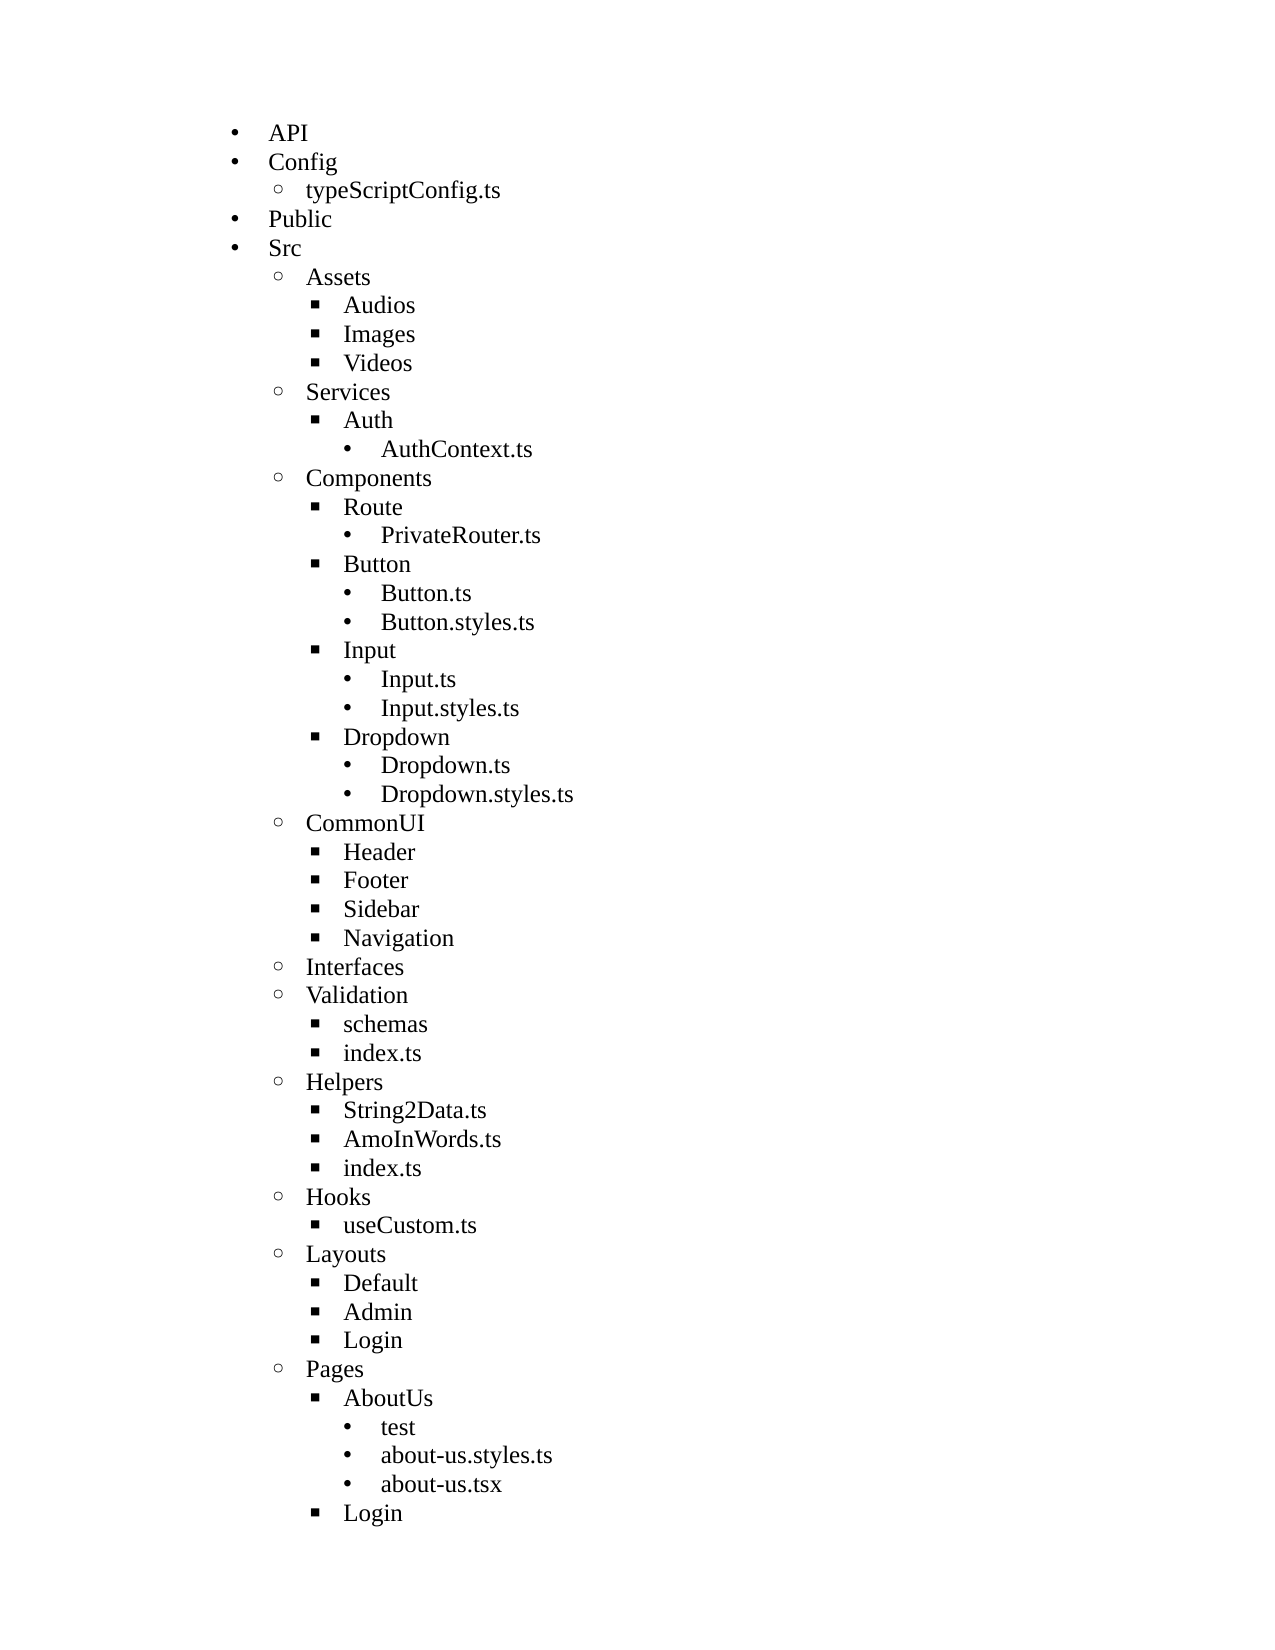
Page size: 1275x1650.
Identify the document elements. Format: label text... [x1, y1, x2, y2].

list Button.styles.ts [343, 607, 1157, 636]
list String2Data.ts [306, 1096, 1157, 1124]
list API [231, 118, 1157, 147]
list Input [306, 636, 1157, 664]
list Hooks [268, 1182, 1157, 1211]
list Default [306, 1268, 1157, 1297]
list Button.ts [343, 578, 1157, 607]
list Footer [306, 866, 1157, 894]
list Login [306, 1326, 1157, 1354]
list Input.styles.ts [343, 693, 1157, 722]
list Src [231, 233, 1157, 262]
list Pages [268, 1354, 1157, 1383]
list Services [268, 377, 1157, 406]
list Public [231, 204, 1157, 233]
list AmoInWords.ts [306, 1124, 1157, 1153]
list Components [268, 463, 1157, 492]
list Input.ts [343, 664, 1157, 693]
list Audios [306, 291, 1157, 319]
list AboutUs [306, 1383, 1157, 1412]
list index.ts [306, 1153, 1157, 1182]
list Images [306, 319, 1157, 348]
list Dropdown.styles.ts [343, 779, 1157, 808]
list Admin [306, 1297, 1157, 1326]
list Button [306, 549, 1157, 578]
list PrivateRouter.ts [343, 521, 1157, 549]
list test [343, 1412, 1157, 1441]
list AuthContext.ts [343, 434, 1157, 463]
list Interfaces [268, 952, 1157, 981]
list useCustom.ts [306, 1211, 1157, 1239]
list Dropdown [306, 722, 1157, 751]
list CommonUI [268, 808, 1157, 837]
list about-us.tsx [343, 1469, 1157, 1498]
list schemas [306, 1009, 1157, 1038]
list Layouts [268, 1239, 1157, 1268]
list Validation [268, 981, 1157, 1009]
list Config [231, 147, 1157, 176]
list Login [306, 1498, 1157, 1527]
list typeScriptConfig.ts [268, 176, 1157, 204]
list Navigation [306, 923, 1157, 952]
list Videos [306, 348, 1157, 377]
list Header [306, 837, 1157, 866]
list Dropdown.ts [343, 751, 1157, 779]
list index.ts [306, 1038, 1157, 1067]
list about-us.styles.ts [343, 1441, 1157, 1469]
list Assets [268, 262, 1157, 291]
list Sidebar [306, 894, 1157, 923]
list Auth [306, 406, 1157, 434]
list Route [306, 492, 1157, 521]
list Helpers [268, 1067, 1157, 1096]
